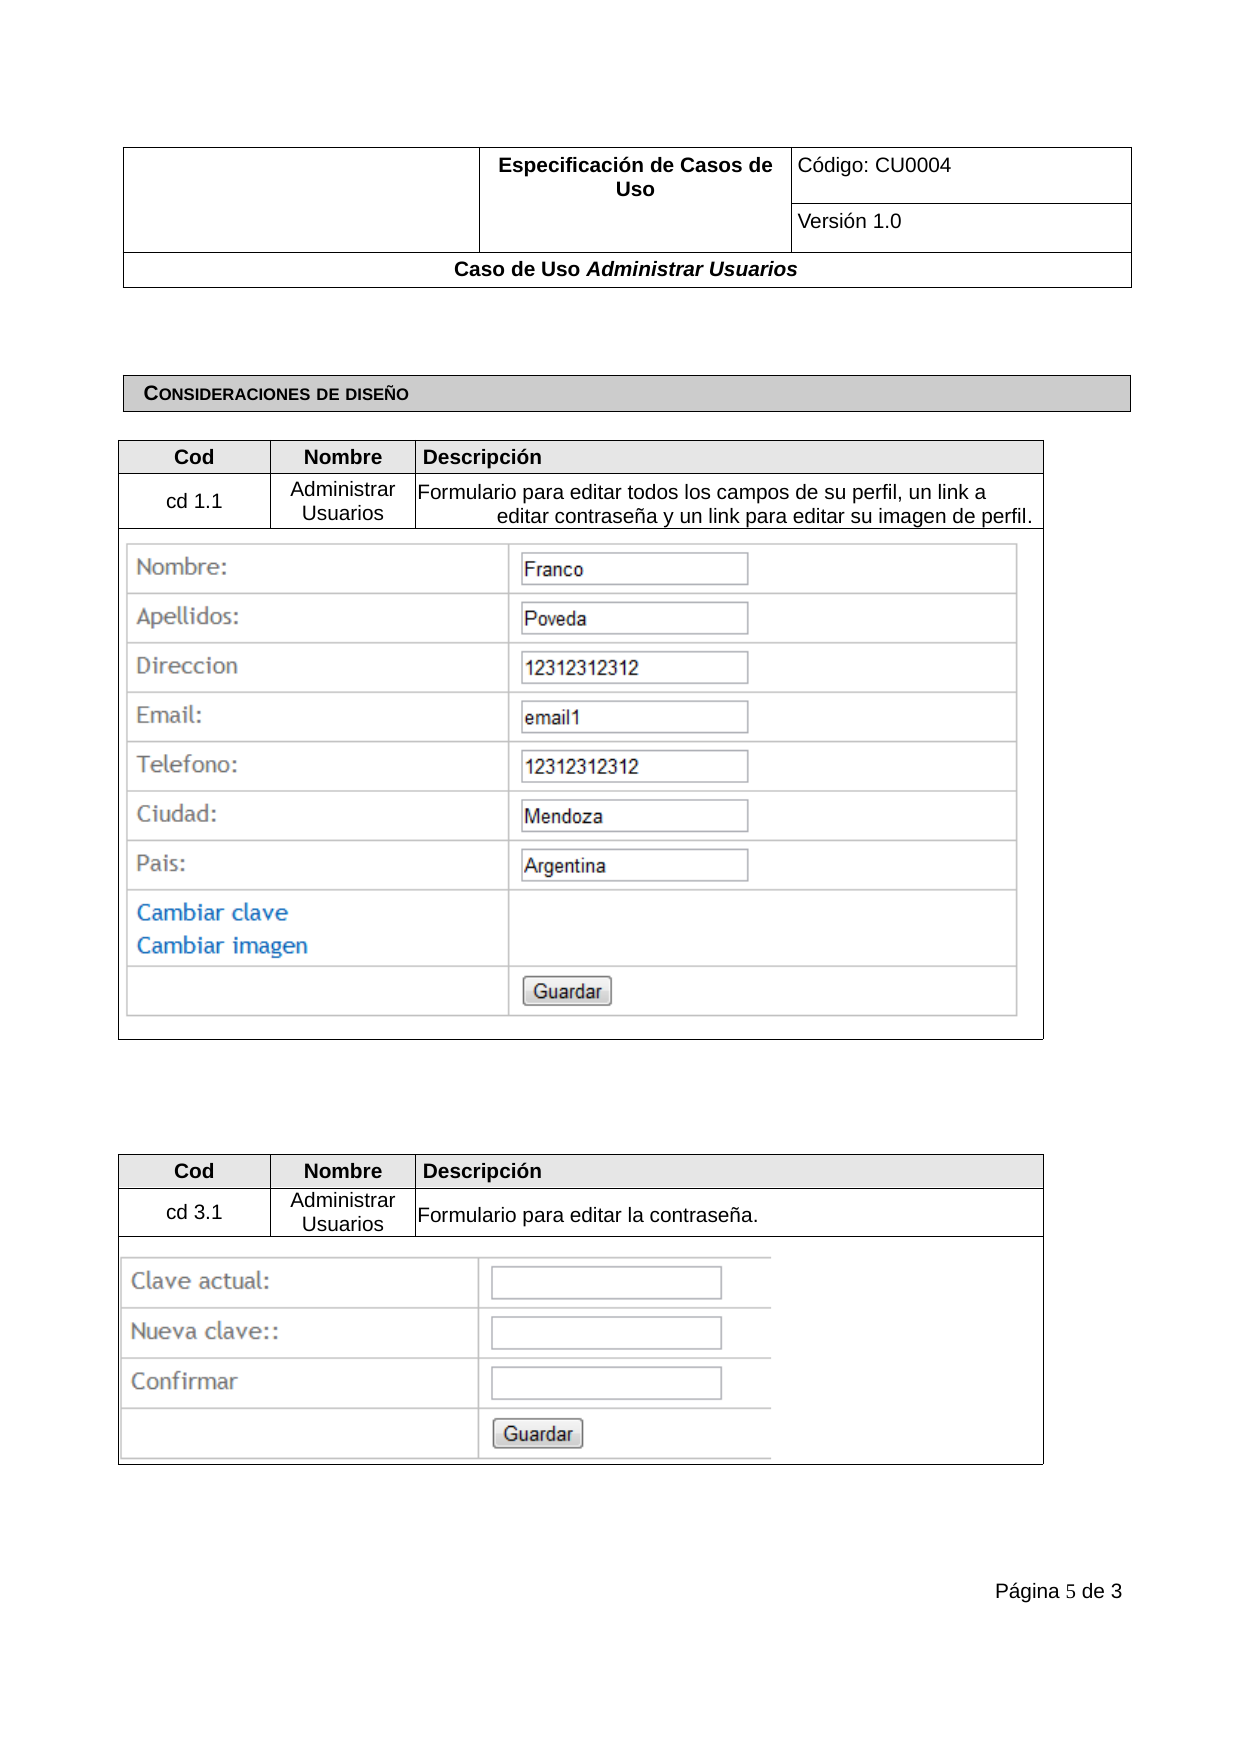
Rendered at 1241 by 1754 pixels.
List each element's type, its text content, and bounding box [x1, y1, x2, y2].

table_header Descripción [416, 1155, 1043, 1187]
table_cell [119, 529, 1043, 1038]
table_cell Administrar Usuarios [271, 1189, 415, 1236]
table_header Descripción [416, 441, 1043, 473]
table_header Cod [119, 441, 270, 473]
table_cell cd 1.1 [119, 474, 270, 527]
table_cell [119, 1237, 1043, 1463]
table_header Nombre [271, 1155, 415, 1187]
table_header Nombre [271, 441, 415, 473]
table_cell cd 3.1 [119, 1189, 270, 1236]
table_header Consideraciones de diseño [124, 376, 1130, 411]
table_cell Administrar Usuarios [271, 474, 415, 527]
table_cell Formulario para editar la contraseña. [416, 1189, 1043, 1236]
table_cell Formulario para editar todos los campos de su perfil, un link a editar contraseña y un link para editar su imagen de perfil. [416, 474, 1043, 527]
table_header Cod [119, 1155, 270, 1187]
